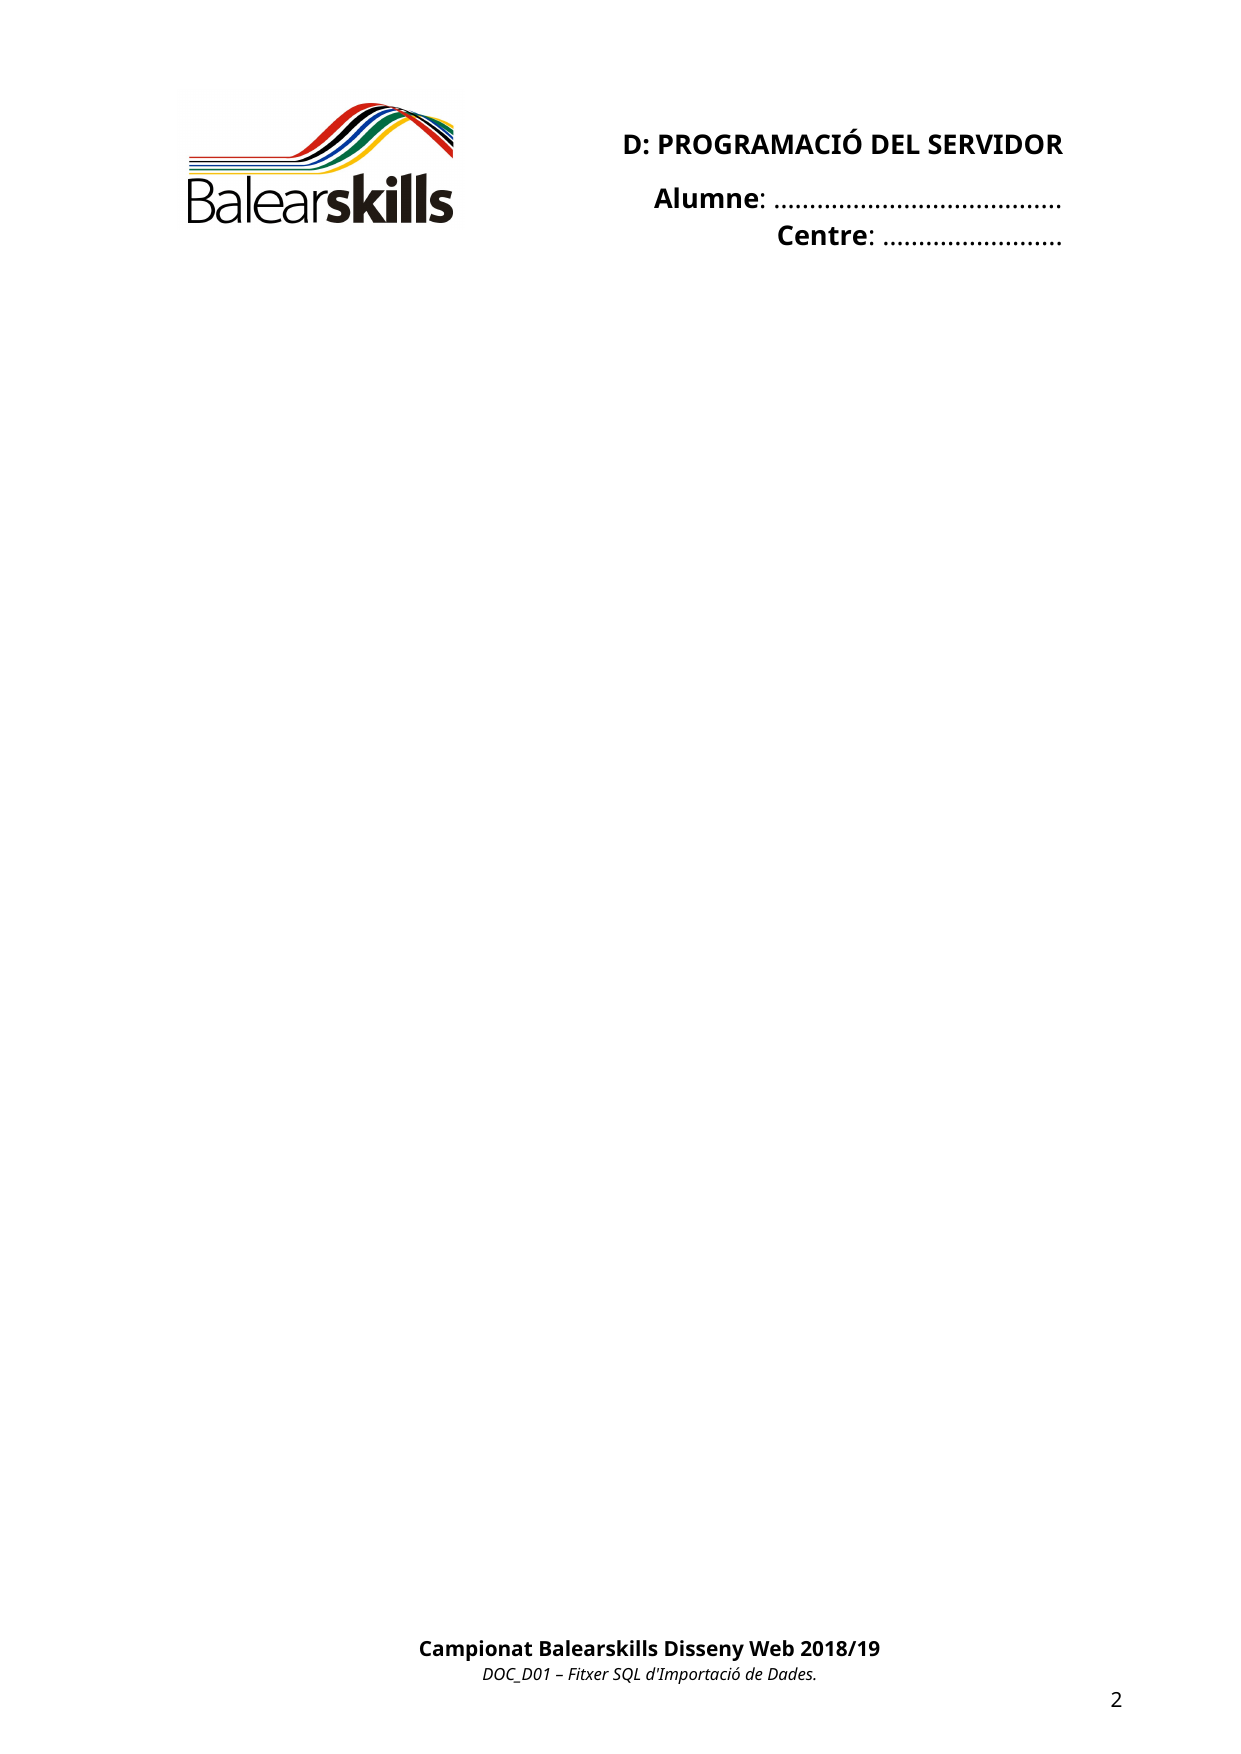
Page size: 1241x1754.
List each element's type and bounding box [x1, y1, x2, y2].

picture [177, 89, 465, 230]
